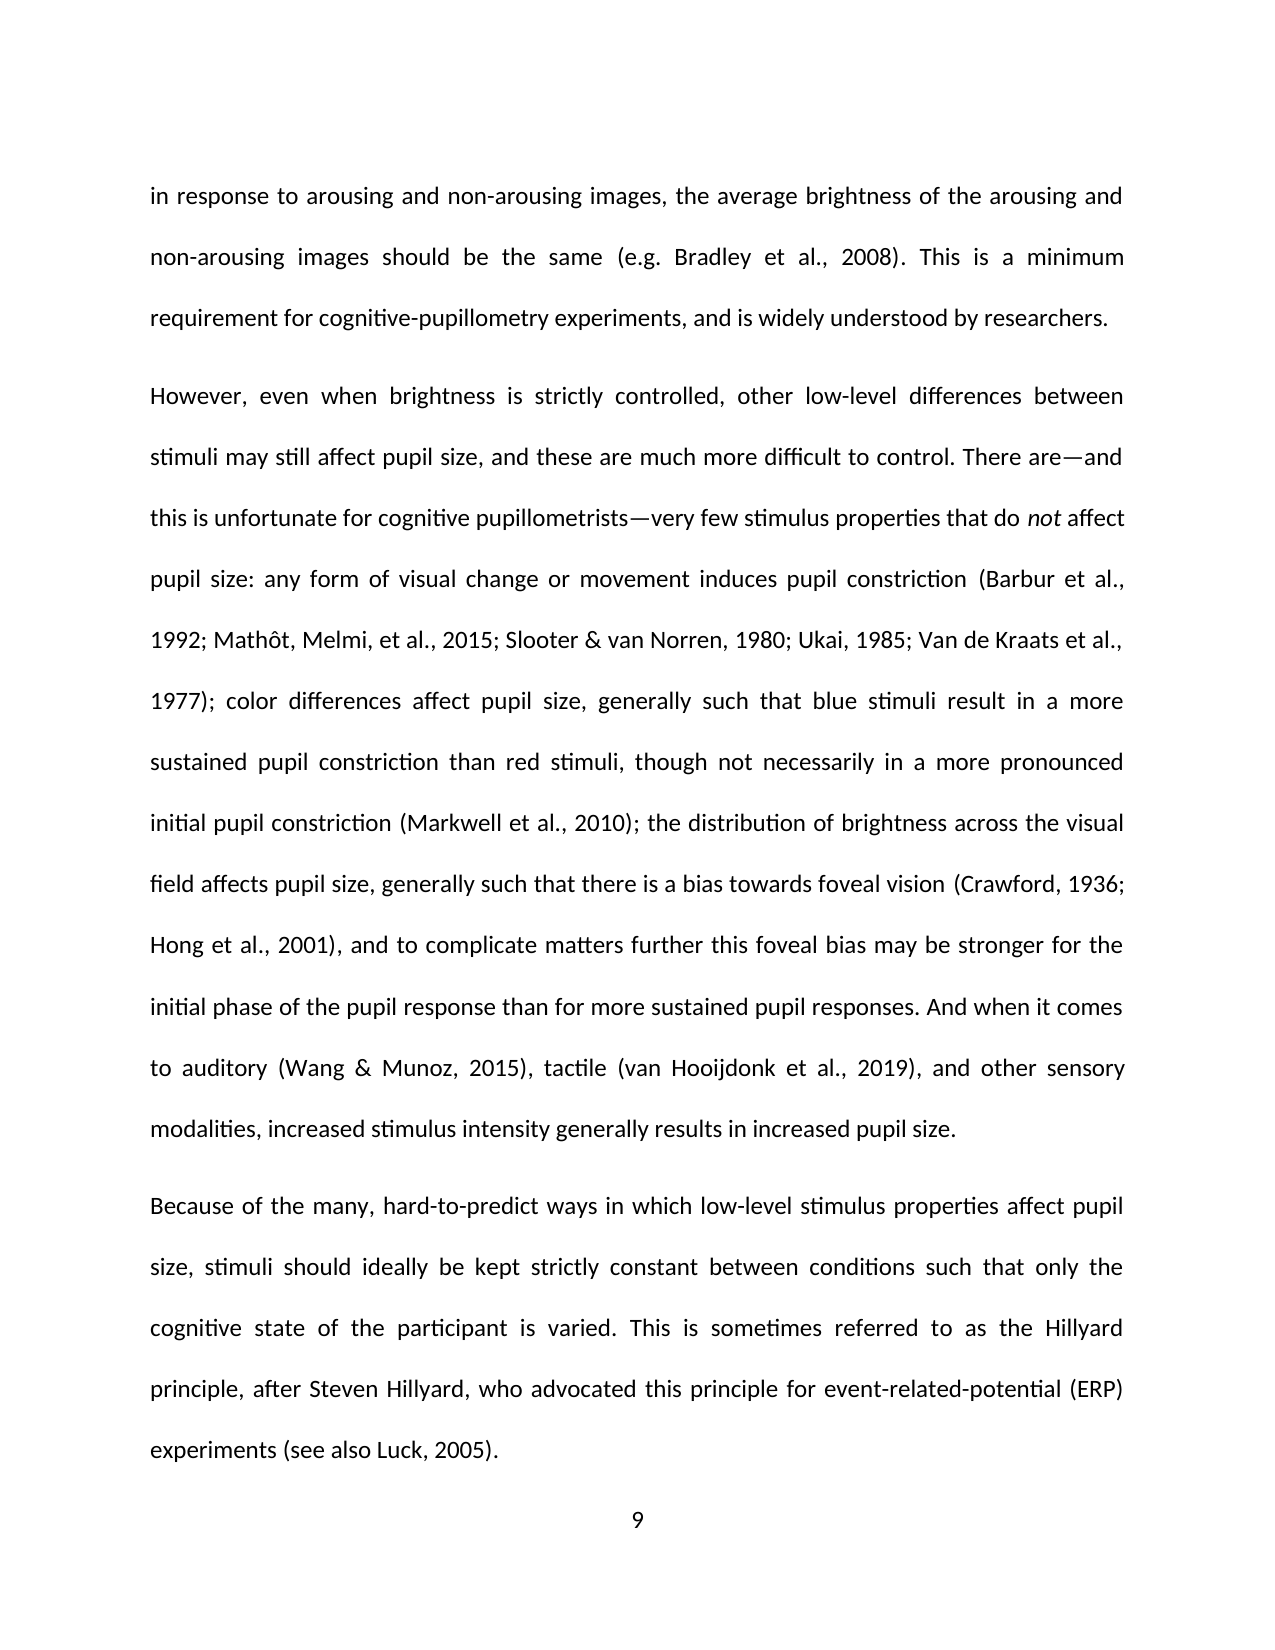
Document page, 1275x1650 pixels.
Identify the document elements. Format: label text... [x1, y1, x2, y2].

text Because of the many, hard-to-predict ways in which low-level stimulus properties affect pupil size, stimuli should ideally be kept strictly constant between conditions such that only the cognitive state of the participant is varied. This is sometimes referred to as the Hillyard principle, after Steven Hillyard, who advocated this principle for event-related-potential (ERP) experiments (see also Luck, 2005). [150, 1191, 1125, 1465]
text in response to arousing and non-arousing images, the average brightness of the arousing and non-arousing images should be the same (e.g. Bradley et al., 2008). This is a minimum requirement for cognitive-pupillometry experiments, and is widely understood by researchers. [150, 181, 1125, 333]
text However, even when brightness is strictly controlled, other low-level differences between stimuli may still affect pupil size, and these are much more difficult to control. There are—and this is unfortunate for cognitive pupillometrists—very few stimulus properties that do not affect pupil size: any form of visual change or movement induces pupil constriction (Barbur et al., 1992; Mathôt, Melmi, et al., 2015; Slooter & van Norren, 1980; Ukai, 1985; Van de Kraats et al., 1977); color differences affect pupil size, generally such that blue stimuli result in a more sustained pupil constriction than red stimuli, though not necessarily in a more pronounced initial pupil constriction (Markwell et al., 2010); the distribution of brightness across the visual field affects pupil size, generally such that there is a bias towards foveal vision (Crawford, 1936; Hong et al., 2001), and to complicate matters further this foveal bias may be stronger for the initial phase of the pupil response than for more sustained pupil responses. And when it comes to auditory (Wang & Munoz, 2015), tactile (van Hooijdonk et al., 2019), and other sensory modalities, increased stimulus intensity generally results in increased pupil size. [150, 380, 1125, 1143]
